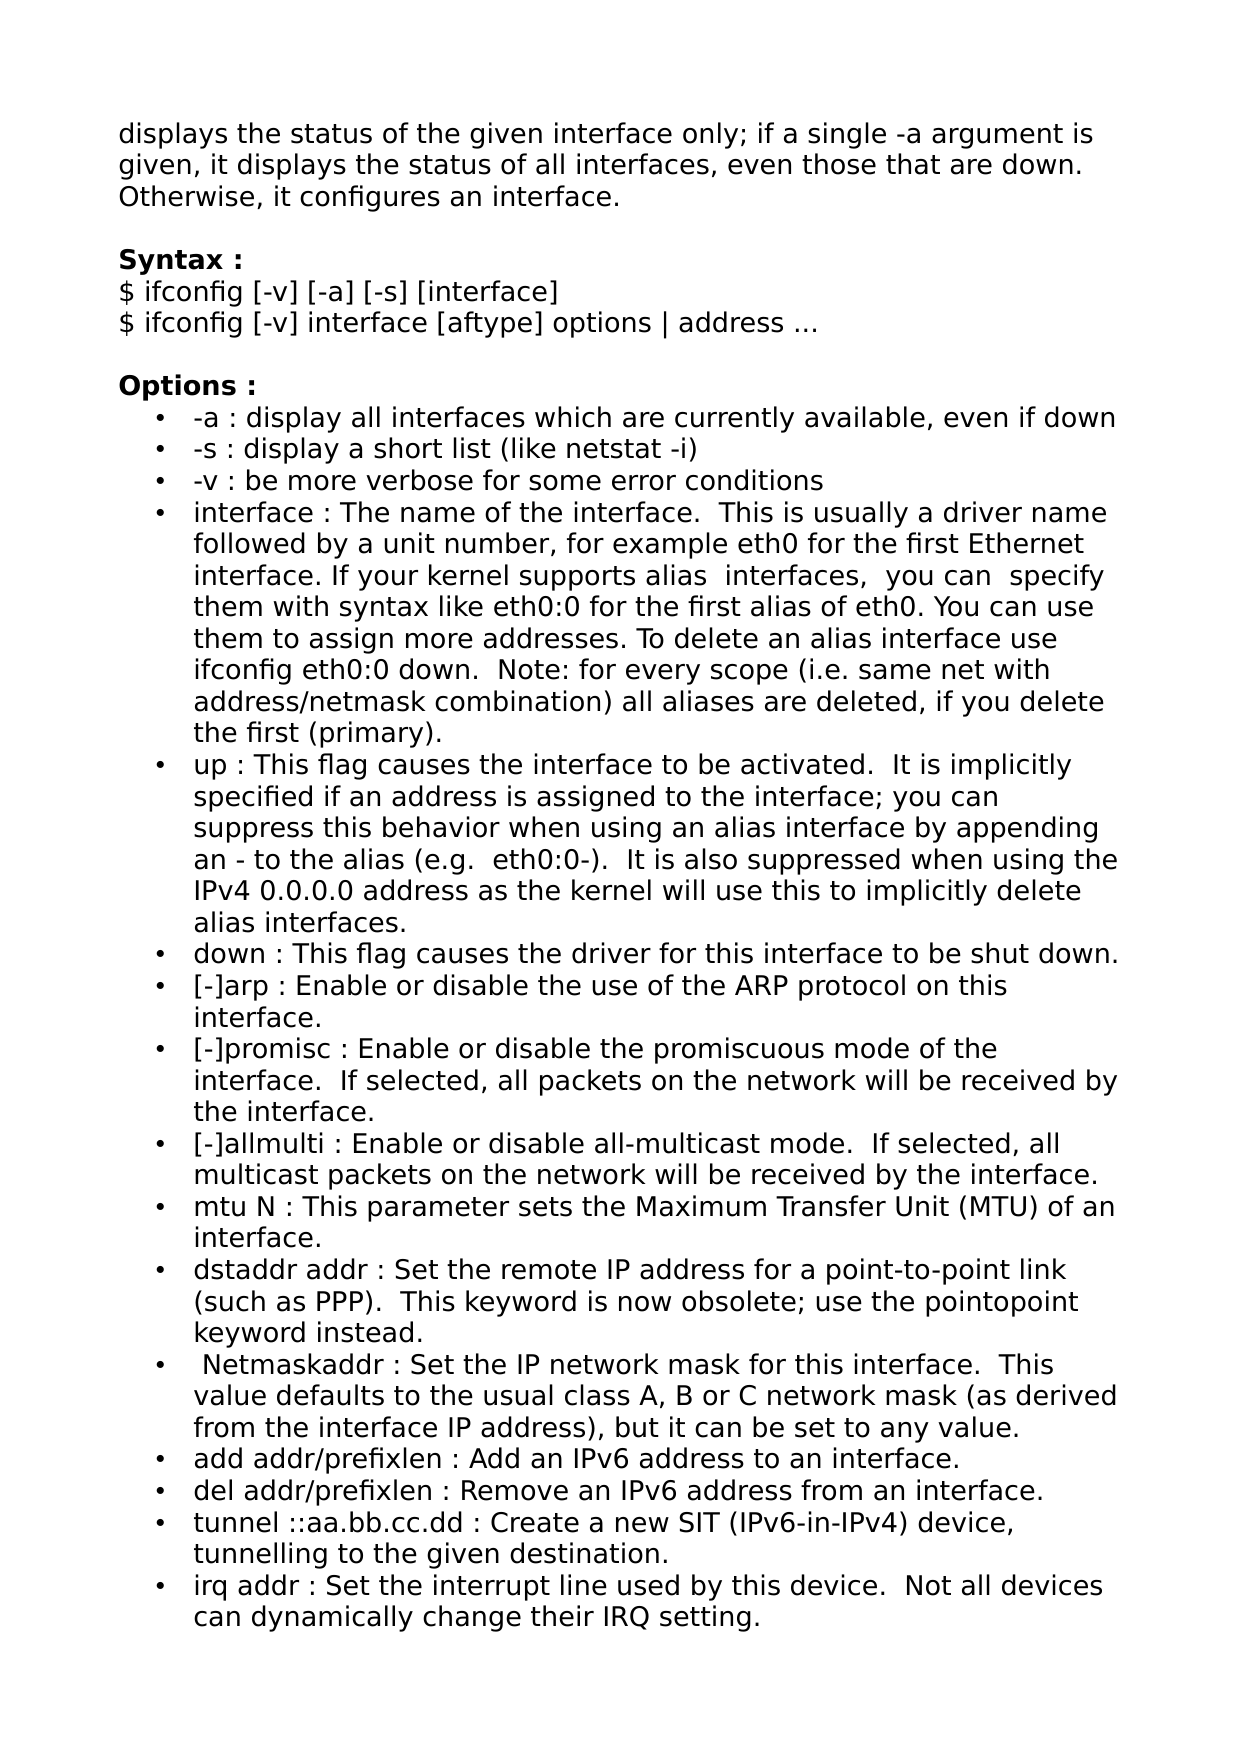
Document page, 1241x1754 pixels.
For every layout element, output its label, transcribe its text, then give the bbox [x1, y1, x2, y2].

text $ ifconfig [-v] [-a] [-s] [interface] [118, 276, 1122, 307]
list -v : be more verbose for some error conditions [156, 465, 1122, 497]
list dstaddr addr : Set the remote IP address for a point-to-point link (such as PPP). This keyword is now obsolete; use the pointopoint keyword instead. [156, 1254, 1122, 1349]
list interface : The name of the interface. This is usually a driver name followed by a unit number, for example eth0 for the first Ethernet interface. If your kernel supports alias interfaces, you can specify them with syntax like eth0:0 for the first alias of eth0. You can use them to assign more addresses. To delete an alias interface use ifconfig eth0:0 down. Note: for every scope (i.e. same net with address/netmask combination) all aliases are deleted, if you delete the first (primary). [156, 497, 1122, 749]
text displays the status of the given interface only; if a single -a argument is given, it displays the status of all interfaces, even those that are down. Otherwise, it configures an interface. [118, 118, 1122, 213]
list mtu N : This parameter sets the Maximum Transfer Unit (MTU) of an interface. [156, 1191, 1122, 1254]
list del addr/prefixlen : Remove an IPv6 address from an interface. [156, 1475, 1122, 1507]
text $ ifconfig [-v] interface [aftype] options | address ... [118, 307, 1122, 339]
list [-]promisc : Enable or disable the promiscuous mode of the interface. If selected, all packets on the network will be received by the interface. [156, 1033, 1122, 1128]
text Syntax : [118, 244, 1122, 276]
list [-]arp : Enable or disable the use of the ARP protocol on this interface. [156, 970, 1122, 1033]
list -a : display all interfaces which are currently available, even if down [156, 402, 1122, 434]
list tunnel ::aa.bb.cc.dd : Create a new SIT (IPv6-in-IPv4) device, tunnelling to the given destination. [156, 1507, 1122, 1570]
list down : This flag causes the driver for this interface to be shut down. [156, 939, 1122, 970]
list irq addr : Set the interrupt line used by this device. Not all devices can dynamically change their IRQ setting. [156, 1570, 1122, 1633]
list -s : display a short list (like netstat -i) [156, 434, 1122, 465]
text Options : [118, 371, 1122, 402]
list [-]allmulti : Enable or disable all-multicast mode. If selected, all multicast packets on the network will be received by the interface. [156, 1128, 1122, 1191]
list Netmaskaddr : Set the IP network mask for this interface. This value defaults to the usual class A, B or C network mask (as derived from the interface IP address), but it can be set to any value. [156, 1349, 1122, 1444]
list add addr/prefixlen : Add an IPv6 address to an interface. [156, 1444, 1122, 1475]
list up : This flag causes the interface to be activated. It is implicitly specified if an address is assigned to the interface; you can suppress this behavior when using an alias interface by appending an - to the alias (e.g. eth0:0-). It is also suppressed when using the IPv4 0.0.0.0 address as the kernel will use this to implicitly delete alias interfaces. [156, 749, 1122, 939]
